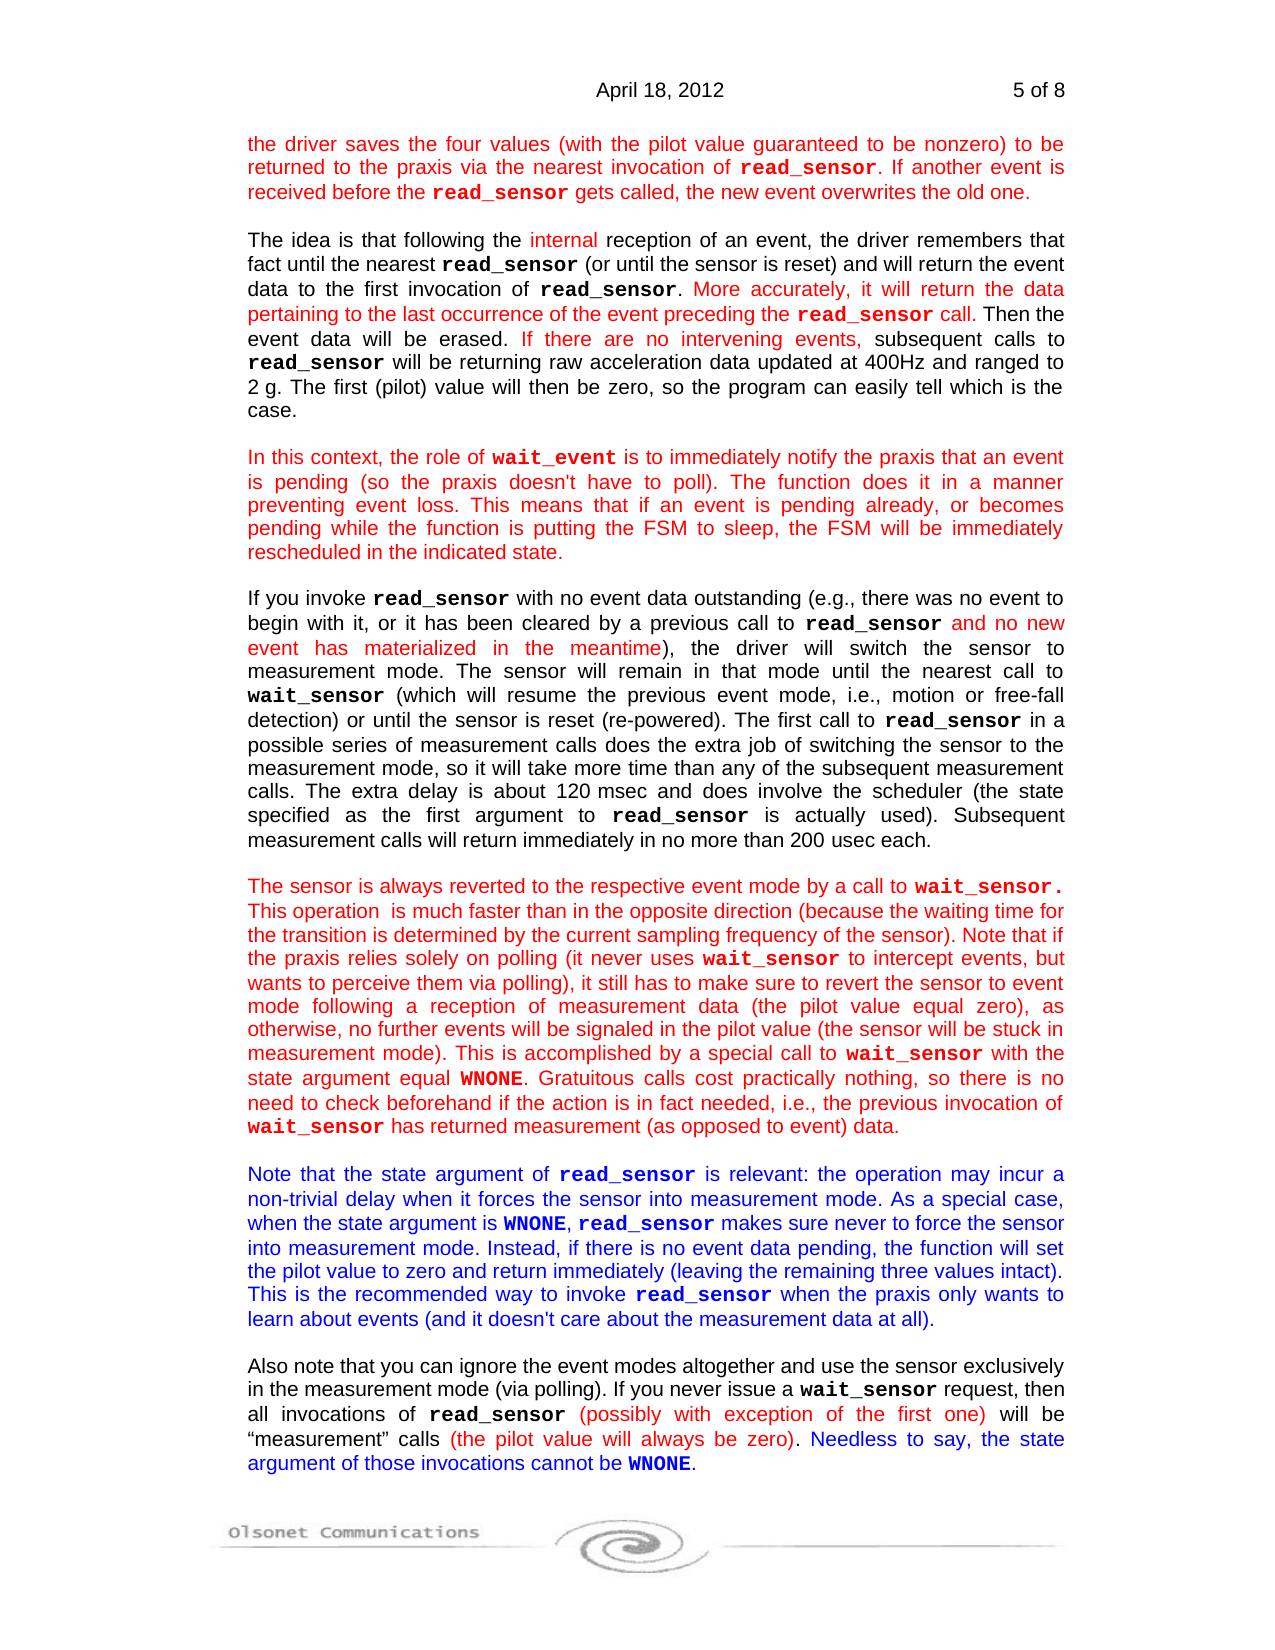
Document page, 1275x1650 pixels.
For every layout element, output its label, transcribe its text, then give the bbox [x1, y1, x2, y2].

text The sensor is always reverted to the respective event mode by a call to wait_sensor. This operation is much faster than in the opposite direction (because the waiting time for the transition is determined by the current sampling frequency of the sensor). Note that if the praxis relies solely on polling (it never uses wait_sensor to intercept events, but wants to perceive them via polling), it still has to make sure to revert the sensor to event mode following a reception of measurement data (the pilot value equal zero), as otherwise, no further events will be signaled in the pilot value (the sensor will be stuck in measurement mode). This is accomplished by a special call to wait_sensor with the state argument equal WNONE. Gratuitous calls cost practically nothing, so there is no need to check beforehand if the action is in fact needed, i.e., the previous invocation of wait_sensor has returned measurement (as opposed to event) data. [247, 875, 1065, 1140]
text Also note that you can ignore the event modes altogether and use the sensor exclusively in the measurement mode (via polling). If you never issue a wait_sensor request, then all invocations of read_sensor (possibly with exception of the first one) will be “measurement” calls (the pilot value will always be zero). Needless to say, the state argument of those invocations cannot be WNONE. [247, 1354, 1065, 1476]
text In this context, the role of wait_event is to immediately notify the praxis that an event is pending (so the praxis doesn't have to poll). The function does it in a manner preventing event loss. This means that if an event is pending already, or becomes pending while the function is putting the FSM to sleep, the FSM will be immediately rescheduled in the indicated state. [247, 445, 1065, 563]
picture [210, 1504, 1065, 1596]
text The idea is that following the internal reception of an event, the driver remembers that fact until the nearest read_sensor (or until the sensor is reset) and will return the event data to the first invocation of read_sensor. More accurately, it will return the data pertaining to the last occurrence of the event preceding the read_sensor call. Then the event data will be erased. If there are no intervening events, subsequent calls to read_sensor will be returning raw acceleration data updated at 400Hz and ranged to 2 g. The first (pilot) value will then be zero, so the program can easily tell which is the case. [247, 229, 1065, 422]
text If you invoke read_sensor with no event data outstanding (e.g., there was no event to begin with it, or it has been cleared by a previous call to read_sensor and no new event has materialized in the meantime), the driver will switch the sensor to measurement mode. The sensor will remain in that mode until the nearest call to wait_sensor (which will resume the previous event mode, i.e., motion or free-fall detection) or until the sensor is reset (re-powered). The first call to read_sensor in a possible series of measurement calls does the extra job of switching the sensor to the measurement mode, so it will take more time than any of the subsequent measurement calls. The extra delay is about 120 msec and does involve the scheduler (the state specified as the first argument to read_sensor is actually used). Subsequent measurement calls will return immediately in no more than 200 usec each. [247, 587, 1065, 852]
text Note that the state argument of read_sensor is relevant: the operation may incur a non-trivial delay when it forces the sensor into measurement mode. As a special case, when the state argument is WNONE, read_sensor makes sure never to force the sensor into measurement mode. Instead, if there is no event data pending, the function will set the pilot value to zero and return immediately (leaving the remaining three values intact). This is the recommended way to invoke read_sensor when the praxis only wants to learn about events (and it doesn't care about the measurement data at all). [247, 1163, 1065, 1331]
text the driver saves the four values (with the pilot value guaranteed to be nonzero) to be returned to the praxis via the nearest invocation of read_sensor. If another event is received before the read_sensor gets called, the new event overwrites the old one. [247, 132, 1065, 206]
